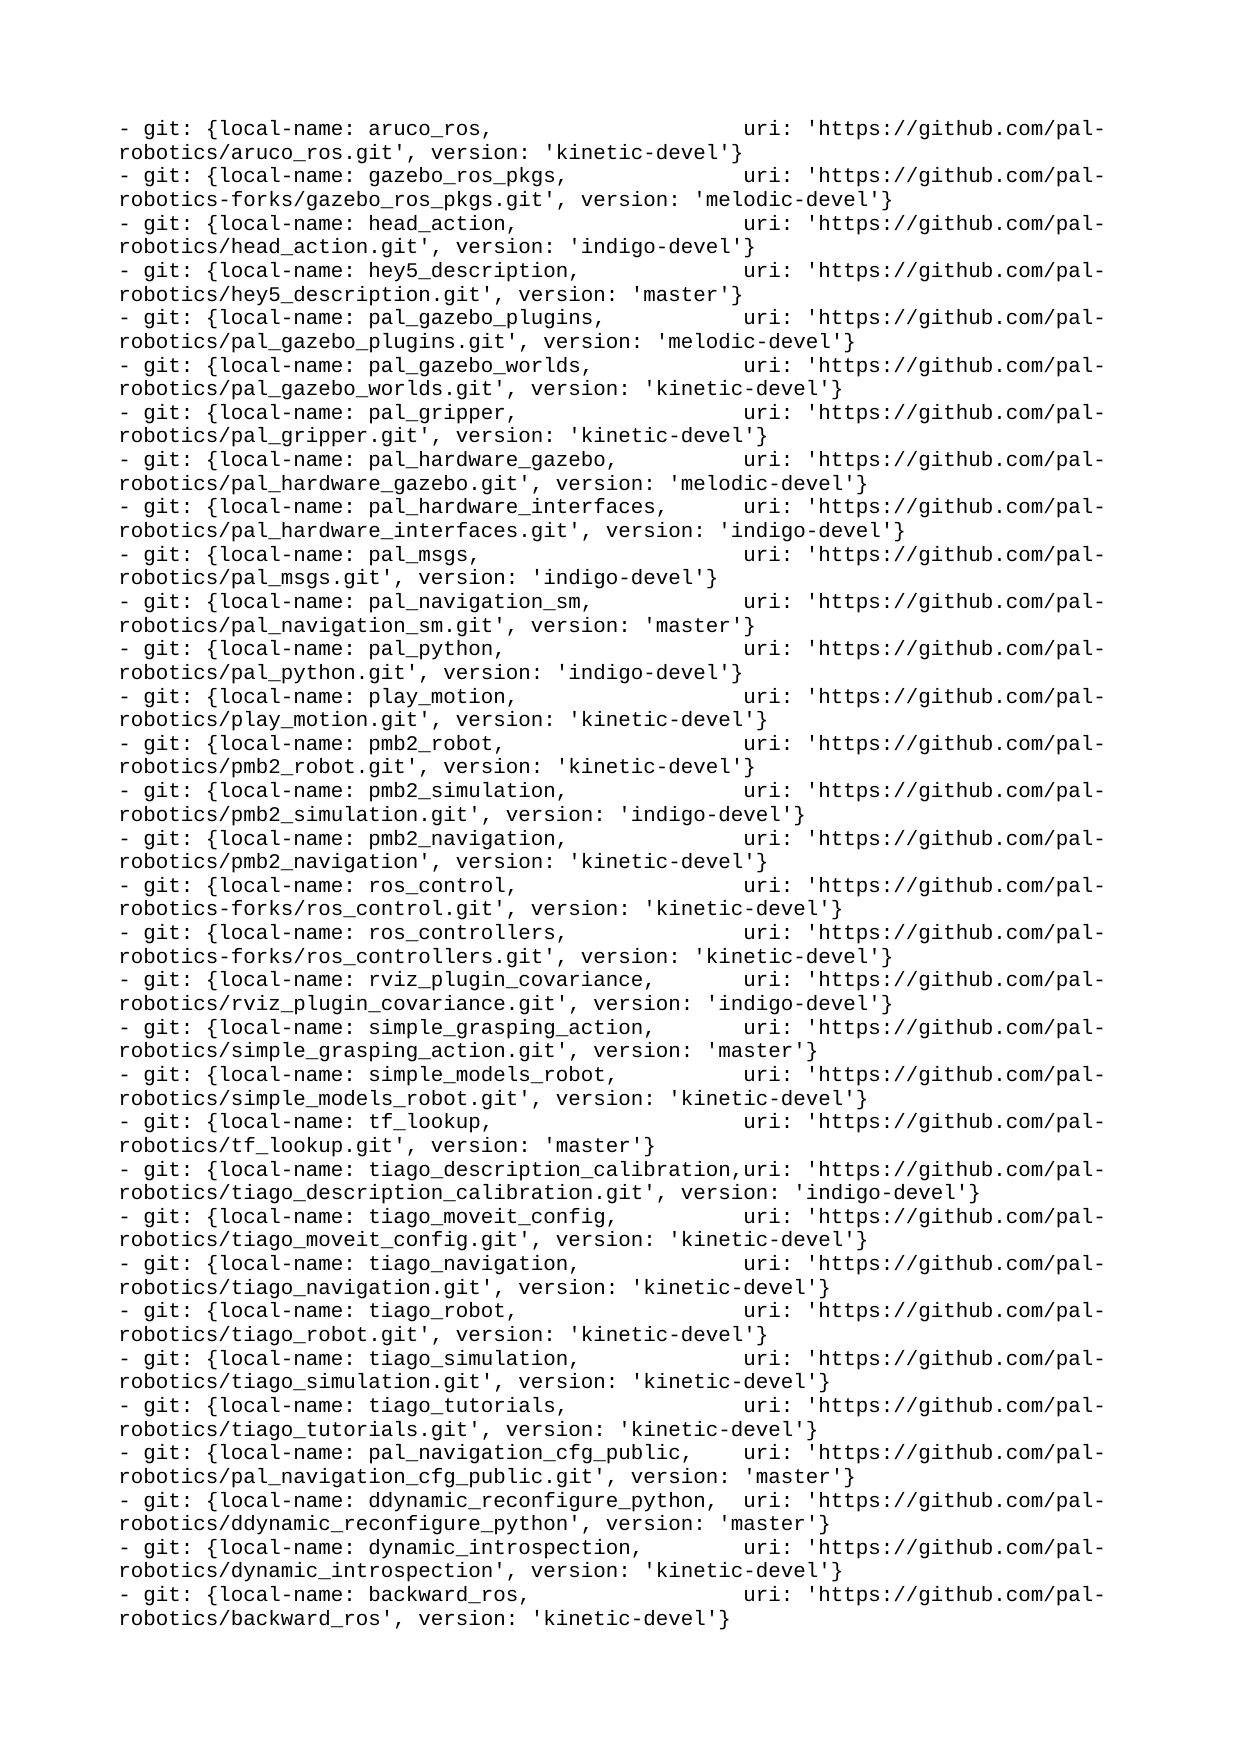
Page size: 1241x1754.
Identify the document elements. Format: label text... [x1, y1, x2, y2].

text - git: {local-name: tiago_navigation, uri: 'https://github.com/pal-robotics/tiago_navigation.git', version: 'kinetic-devel'} [118, 1253, 1122, 1300]
text - git: {local-name: head_action, uri: 'https://github.com/pal-robotics/head_action.git', version: 'indigo-devel'} [118, 213, 1122, 260]
text - git: {local-name: pal_gazebo_plugins, uri: 'https://github.com/pal-robotics/pal_gazebo_plugins.git', version: 'melodic-devel'} [118, 307, 1122, 354]
text - git: {local-name: pal_navigation_sm, uri: 'https://github.com/pal-robotics/pal_navigation_sm.git', version: 'master'} [118, 591, 1122, 638]
text - git: {local-name: gazebo_ros_pkgs, uri: 'https://github.com/pal-robotics-forks/gazebo_ros_pkgs.git', version: 'melodic-devel'} [118, 165, 1122, 213]
text - git: {local-name: pal_python, uri: 'https://github.com/pal-robotics/pal_python.git', version: 'indigo-devel'} [118, 638, 1122, 686]
text - git: {local-name: tiago_tutorials, uri: 'https://github.com/pal-robotics/tiago_tutorials.git', version: 'kinetic-devel'} [118, 1395, 1122, 1442]
text - git: {local-name: pal_hardware_interfaces, uri: 'https://github.com/pal-robotics/pal_hardware_interfaces.git', version: 'indigo-devel'} [118, 496, 1122, 544]
text - git: {local-name: pal_gripper, uri: 'https://github.com/pal-robotics/pal_gripper.git', version: 'kinetic-devel'} [118, 402, 1122, 449]
text - git: {local-name: simple_grasping_action, uri: 'https://github.com/pal-robotics/simple_grasping_action.git', version: 'master'} [118, 1017, 1122, 1064]
text - git: {local-name: aruco_ros, uri: 'https://github.com/pal-robotics/aruco_ros.git', version: 'kinetic-devel'} [118, 118, 1122, 165]
text - git: {local-name: simple_models_robot, uri: 'https://github.com/pal-robotics/simple_models_robot.git', version: 'kinetic-devel'} [118, 1064, 1122, 1111]
text - git: {local-name: tiago_simulation, uri: 'https://github.com/pal-robotics/tiago_simulation.git', version: 'kinetic-devel'} [118, 1348, 1122, 1395]
text - git: {local-name: pal_hardware_gazebo, uri: 'https://github.com/pal-robotics/pal_hardware_gazebo.git', version: 'melodic-devel'} [118, 449, 1122, 496]
text - git: {local-name: pmb2_navigation, uri: 'https://github.com/pal-robotics/pmb2_navigation', version: 'kinetic-devel'} [118, 827, 1122, 875]
text - git: {local-name: ddynamic_reconfigure_python, uri: 'https://github.com/pal-robotics/ddynamic_reconfigure_python', version: 'master'} [118, 1489, 1122, 1537]
text - git: {local-name: pmb2_simulation, uri: 'https://github.com/pal-robotics/pmb2_simulation.git', version: 'indigo-devel'} [118, 780, 1122, 827]
text - git: {local-name: ros_control, uri: 'https://github.com/pal-robotics-forks/ros_control.git', version: 'kinetic-devel'} [118, 875, 1122, 922]
text - git: {local-name: hey5_description, uri: 'https://github.com/pal-robotics/hey5_description.git', version: 'master'} [118, 260, 1122, 307]
text - git: {local-name: tiago_moveit_config, uri: 'https://github.com/pal-robotics/tiago_moveit_config.git', version: 'kinetic-devel'} [118, 1206, 1122, 1253]
text - git: {local-name: rviz_plugin_covariance, uri: 'https://github.com/pal-robotics/rviz_plugin_covariance.git', version: 'indigo-devel'} [118, 969, 1122, 1017]
text - git: {local-name: tf_lookup, uri: 'https://github.com/pal-robotics/tf_lookup.git', version: 'master'} [118, 1111, 1122, 1158]
text - git: {local-name: pal_navigation_cfg_public, uri: 'https://github.com/pal-robotics/pal_navigation_cfg_public.git', version: 'master'} [118, 1442, 1122, 1489]
text - git: {local-name: pmb2_robot, uri: 'https://github.com/pal-robotics/pmb2_robot.git', version: 'kinetic-devel'} [118, 733, 1122, 780]
text - git: {local-name: backward_ros, uri: 'https://github.com/pal-robotics/backward_ros', version: 'kinetic-devel'} [118, 1584, 1122, 1631]
text - git: {local-name: tiago_robot, uri: 'https://github.com/pal-robotics/tiago_robot.git', version: 'kinetic-devel'} [118, 1300, 1122, 1348]
text - git: {local-name: pal_msgs, uri: 'https://github.com/pal-robotics/pal_msgs.git', version: 'indigo-devel'} [118, 544, 1122, 591]
text - git: {local-name: ros_controllers, uri: 'https://github.com/pal-robotics-forks/ros_controllers.git', version: 'kinetic-devel'} [118, 922, 1122, 969]
text - git: {local-name: tiago_description_calibration,uri: 'https://github.com/pal-robotics/tiago_description_calibration.git', version: 'indigo-devel'} [118, 1158, 1122, 1206]
text - git: {local-name: dynamic_introspection, uri: 'https://github.com/pal-robotics/dynamic_introspection', version: 'kinetic-devel'} [118, 1537, 1122, 1584]
text - git: {local-name: play_motion, uri: 'https://github.com/pal-robotics/play_motion.git', version: 'kinetic-devel'} [118, 686, 1122, 733]
text - git: {local-name: pal_gazebo_worlds, uri: 'https://github.com/pal-robotics/pal_gazebo_worlds.git', version: 'kinetic-devel'} [118, 354, 1122, 402]
